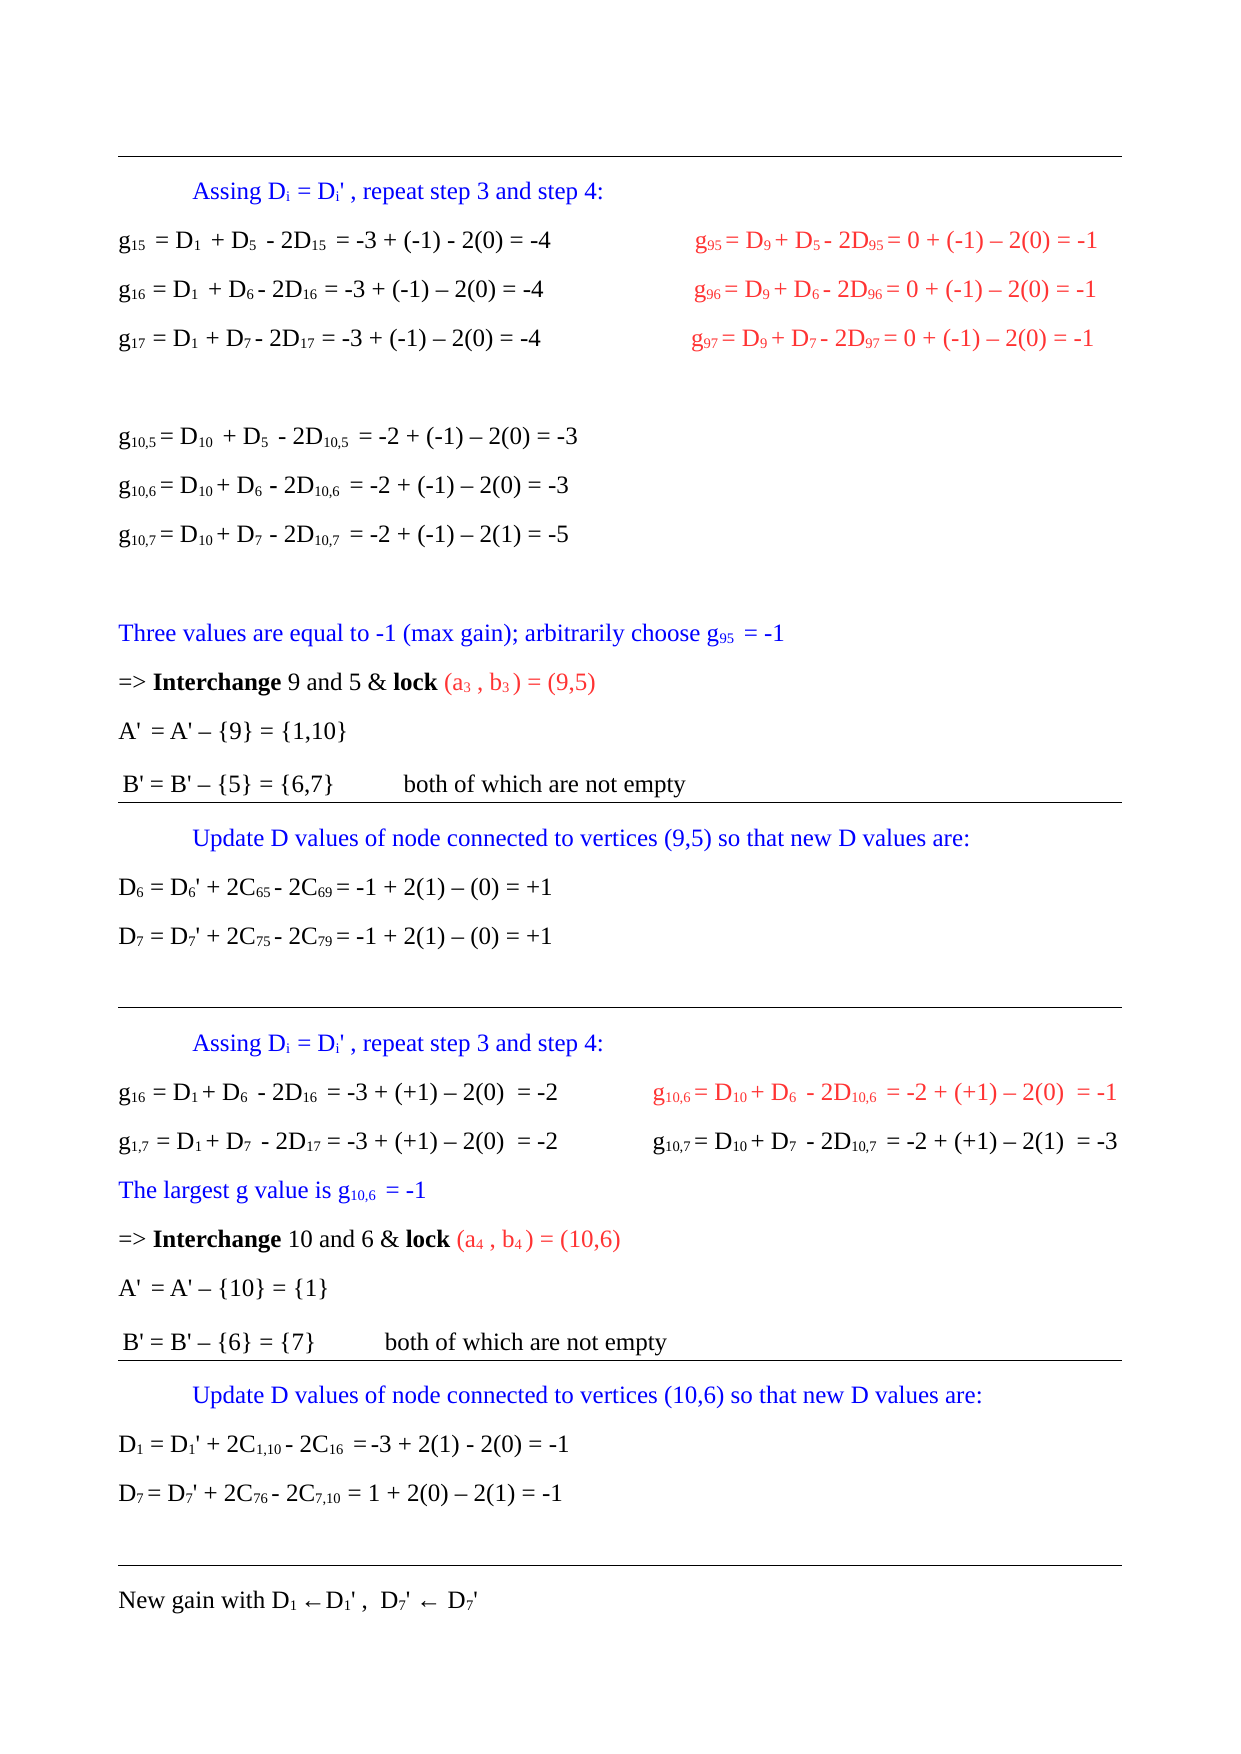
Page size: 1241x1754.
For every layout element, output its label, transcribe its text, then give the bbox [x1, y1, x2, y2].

text Update D values of node connected to vertices (10,6) so that new D values are: [118, 1380, 1122, 1409]
text D7 = D7' + 2C75 - 2C79 = -1 + 2(1) – (0) = +1 [118, 921, 1122, 949]
text Update D values of node connected to vertices (9,5) so that new D values are: [118, 823, 1122, 851]
text g10,7 = D10 + D7 - 2D10,7 = -2 + (-1) – 2(1) = -5 [118, 519, 1122, 548]
text g16 = D1 + D6 - 2D16 = -3 + (-1) – 2(0) = -4 g96 = D9 + D6 - 2D96 = 0 + (-1) – 2(0) = -1 [118, 274, 1122, 303]
text B' = B' – {5} = {6,7} both of which are not empty [118, 765, 1122, 802]
text g16 = D1 + D6 - 2D16 = -3 + (+1) – 2(0) = -2 g10,6 = D10 + D6 - 2D10,6 = -2 + (+1) – 2(0) = -1 [118, 1077, 1122, 1106]
text => Interchange 10 and 6 & lock (a4 , b4 ) = (10,6) [118, 1224, 1122, 1253]
text g1,7 = D1 + D7 - 2D17 = -3 + (+1) – 2(0) = -2 g10,7 = D10 + D7 - 2D10,7 = -2 + (+1) – 2(1) = -3 [118, 1126, 1122, 1155]
text B' = B' – {6} = {7} both of which are not empty [118, 1322, 1122, 1360]
text Three values are equal to -1 (max gain); arbitrarily choose g95 = -1 [118, 618, 1122, 646]
text Assing Di = Di' , repeat step 3 and step 4: [118, 1028, 1122, 1057]
text => Interchange 9 and 5 & lock (a3 , b3 ) = (9,5) [118, 667, 1122, 695]
text g10,6 = D10 + D6 - 2D10,6 = -2 + (-1) – 2(0) = -3 [118, 470, 1122, 499]
text Assing Di = Di' , repeat step 3 and step 4: [118, 176, 1122, 205]
text g17 = D1 + D7 - 2D17 = -3 + (-1) – 2(0) = -4 g97 = D9 + D7 - 2D97 = 0 + (-1) – 2(0) = -1 [118, 323, 1122, 352]
text D1 = D1' + 2C1,10 - 2C16 = -3 + 2(1) - 2(0) = -1 [118, 1429, 1122, 1458]
text g15 = D1 + D5 - 2D15 = -3 + (-1) - 2(0) = -4 g95 = D9 + D5 - 2D95 = 0 + (-1) – 2(0) = -1 [118, 225, 1122, 254]
text New gain with D1 ←D1' , D7' ← D7' [118, 1585, 1122, 1614]
text A' = A' – {9} = {1,10} [118, 716, 1122, 744]
text The largest g value is g10,6 = -1 [118, 1175, 1122, 1204]
text D7 = D7' + 2C76 - 2C7,10 = 1 + 2(0) – 2(1) = -1 [118, 1478, 1122, 1507]
text g10,5 = D10 + D5 - 2D10,5 = -2 + (-1) – 2(0) = -3 [118, 421, 1122, 450]
text D6 = D6' + 2C65 - 2C69 = -1 + 2(1) – (0) = +1 [118, 872, 1122, 901]
text A' = A' – {10} = {1} [118, 1273, 1122, 1302]
